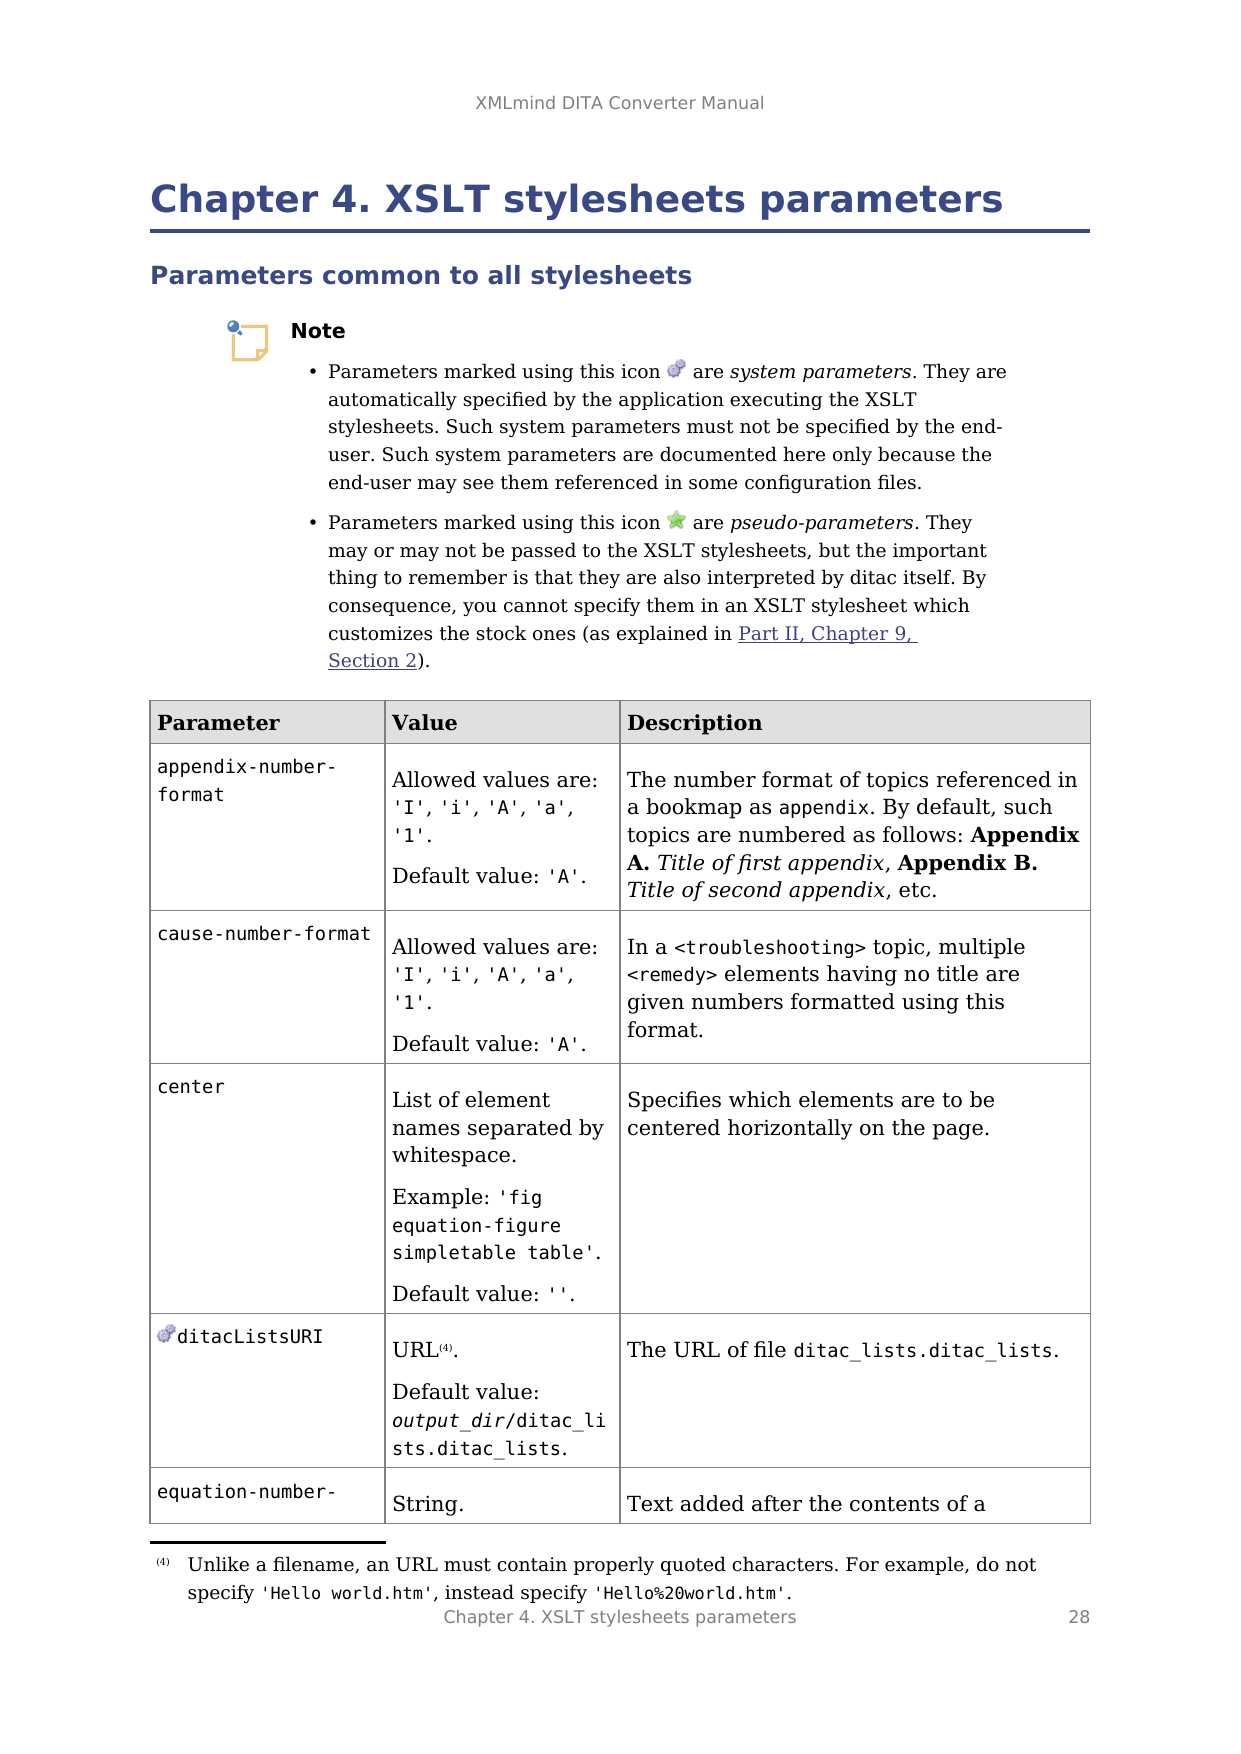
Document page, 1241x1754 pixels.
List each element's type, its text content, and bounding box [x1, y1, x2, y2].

table_header [225, 318, 290, 672]
table_header Note Parameters marked using this icon are system parameters. They are automatically specified by the application executing the XSLT stylesheets. Such system parameters must not be specified by the end-user. Such system parameters are documented here only because the end-user may see them referenced in some configuration files. Parameters marked using this icon are pseudo-parameters. They may or may not be passed to the XSLT stylesheets, but the important thing to remember is that they are also interpreted by ditac itself. By consequence, you cannot specify them in an XSLT stylesheet which customizes the stock ones (as explained in Part II, Chapter 9, Section 2). [290, 318, 1015, 672]
table_cell cause-number-format [151, 911, 384, 1063]
table_cell URL(4). Default value: output_dir/ditac_lists.ditac_lists. [386, 1314, 619, 1467]
picture [666, 509, 687, 530]
table_header Value [386, 701, 619, 743]
subtitle Chapter 4. XSLT stylesheets parameters [150, 178, 1090, 229]
picture [156, 1323, 177, 1344]
table_cell ditacListsURI [151, 1314, 384, 1467]
table_header Description [621, 701, 1090, 743]
table_cell appendix-number-format [151, 744, 384, 910]
table_cell String. [386, 1468, 619, 1523]
table_cell center [151, 1064, 384, 1313]
table_cell List of element names separated by whitespace. Example: 'fig equation-figure simpletable table'. Default value: ''. [386, 1064, 619, 1313]
table_cell Specifies which elements are to be centered horizontally on the page. [621, 1064, 1090, 1313]
table_cell Allowed values are: 'I', 'i', 'A', 'a', '1'. Default value: 'A'. [386, 744, 619, 910]
table_cell The URL of file ditac_lists.ditac_lists. [621, 1314, 1090, 1467]
table_cell The number format of topics referenced in a bookmap as appendix. By default, such topics are numbered as follows: Appendix A. Title of first appendix, Appendix B. Title of second appendix, etc. [621, 744, 1090, 910]
table_cell Allowed values are: 'I', 'i', 'A', 'a', '1'. Default value: 'A'. [386, 911, 619, 1063]
table_cell equation-number- [151, 1468, 384, 1523]
table_cell Text added after the contents of a [621, 1468, 1090, 1523]
text Parameters common to all stylesheets [150, 261, 1090, 290]
table_header Parameter [151, 701, 384, 743]
table_cell In a <troubleshooting> topic, multiple <remedy> elements having no title are given numbers formatted using this format. [621, 911, 1090, 1063]
picture [666, 358, 687, 379]
